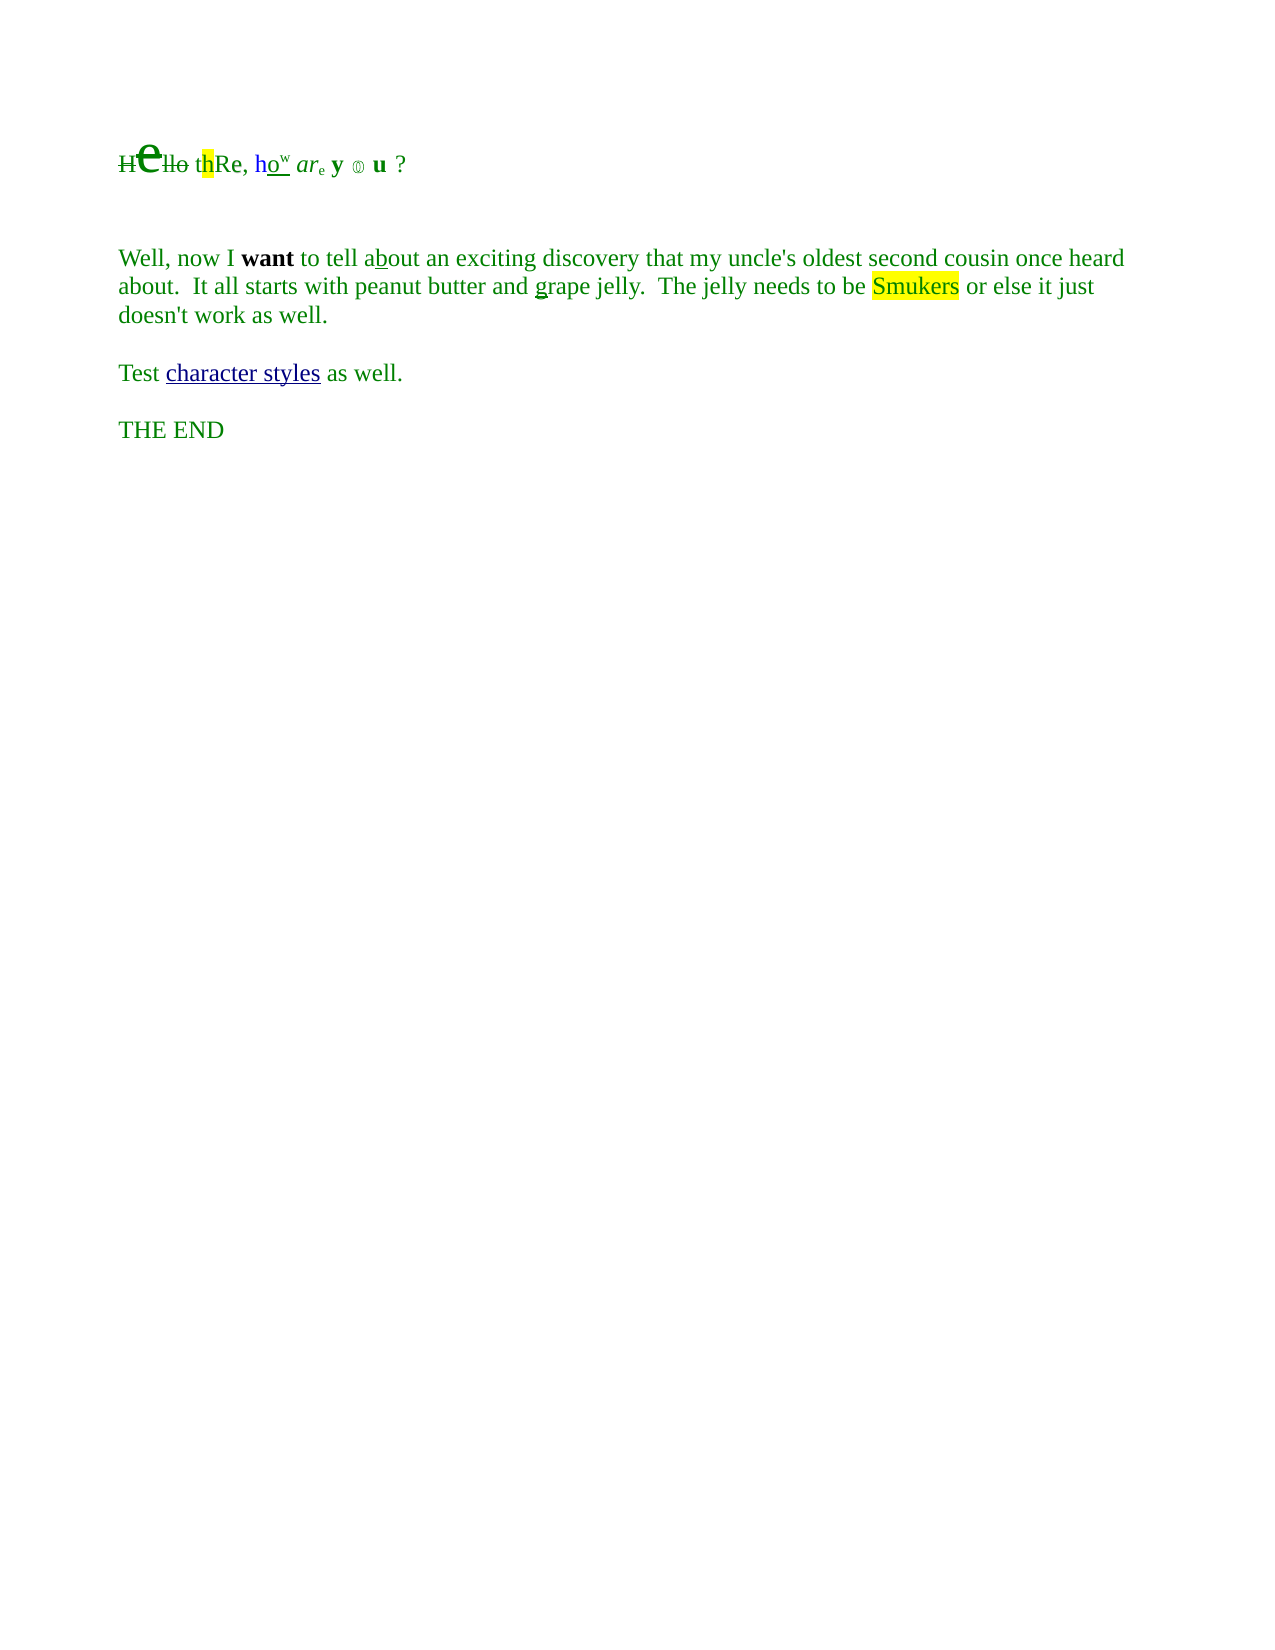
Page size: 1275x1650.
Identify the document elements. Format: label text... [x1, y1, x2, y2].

text Test character styles as well. [118, 358, 1157, 386]
text Hello there, how are you? [118, 118, 1157, 185]
text THE END [118, 415, 1157, 444]
text Well, now I want to tell about an exciting discovery that my uncle's oldest second cousin once heard about. It all starts with peanut butter and grape jelly. The jelly needs to be Smukers or else it just doesn't work as well. [118, 243, 1157, 329]
